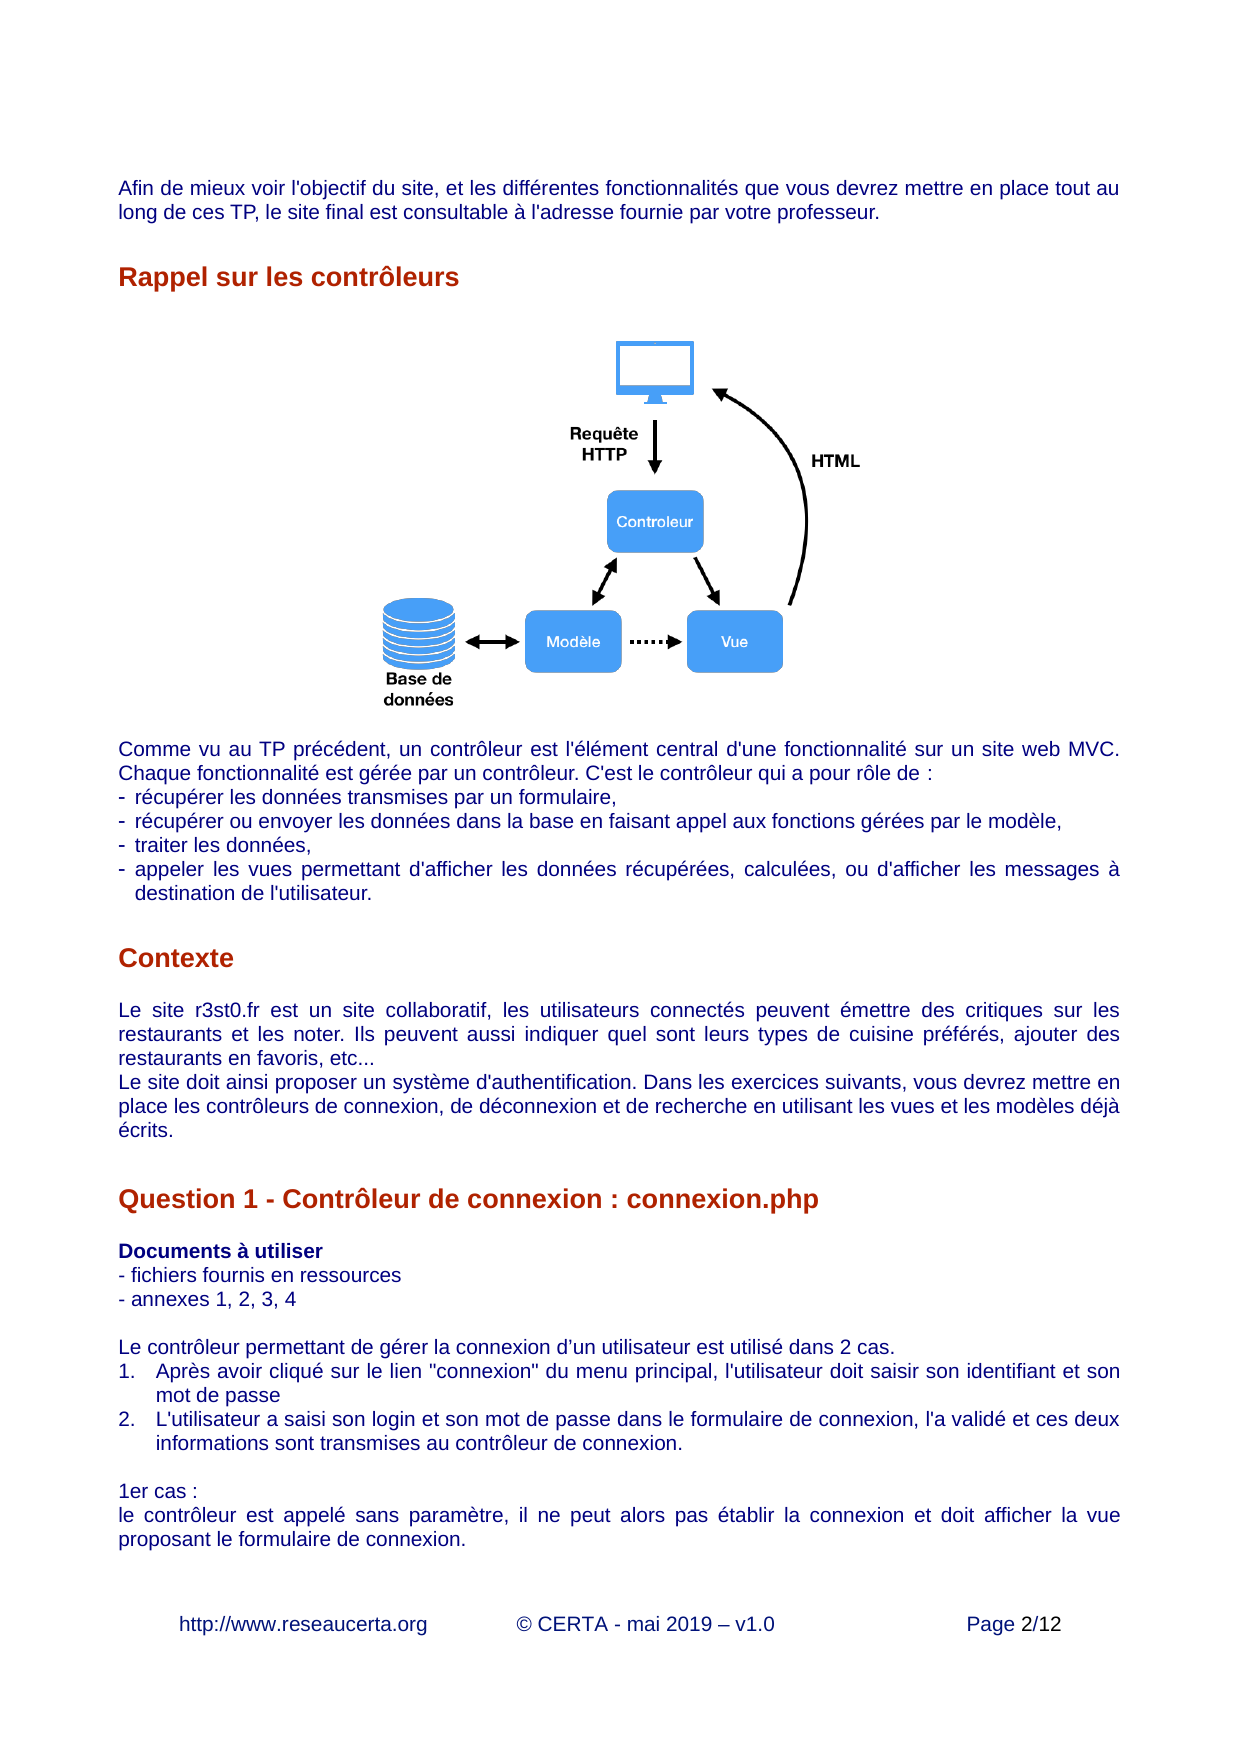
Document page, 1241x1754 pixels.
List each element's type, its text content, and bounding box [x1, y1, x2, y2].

picture [376, 340, 864, 713]
list Après avoir cliqué sur le lien "connexion" du menu principal, l'utilisateur doit saisir son identifiant et son mot de passe [118, 1359, 1122, 1407]
text Documents à utiliser [118, 1239, 1122, 1263]
text Le contrôleur permettant de gérer la connexion d’un utilisateur est utilisé dans 2 cas. [118, 1335, 1122, 1359]
text Afin de mieux voir l'objectif du site, et les différentes fonctionnalités que vous devrez mettre en place tout au long de ces TP, le site final est consultable à l'adresse fournie par votre professeur. [118, 176, 1122, 224]
text le contrôleur est appelé sans paramètre, il ne peut alors pas établir la connexion et doit afficher la vue proposant le formulaire de connexion. [118, 1503, 1122, 1551]
text Rappel sur les contrôleurs [118, 261, 1122, 292]
text Contexte [118, 942, 1122, 973]
list L'utilisateur a saisi son login et son mot de passe dans le formulaire de connexion, l'a validé et ces deux informations sont transmises au contrôleur de connexion. [118, 1407, 1122, 1455]
list récupérer les données transmises par un formulaire, [118, 785, 1122, 809]
text 1er cas : [118, 1479, 1122, 1503]
list récupérer ou envoyer les données dans la base en faisant appel aux fonctions gérées par le modèle, [118, 809, 1122, 833]
text Question 1 - Contrôleur de connexion : connexion.php [118, 1183, 1122, 1214]
text Le site doit ainsi proposer un système d'authentification. Dans les exercices suivants, vous devrez mettre en place les contrôleurs de connexion, de déconnexion et de recherche en utilisant les vues et les modèles déjà écrits. [118, 1070, 1122, 1142]
text - fichiers fournis en ressources [118, 1263, 1122, 1287]
text - annexes 1, 2, 3, 4 [118, 1287, 1122, 1311]
text Comme vu au TP précédent, un contrôleur est l'élément central d'une fonctionnalité sur un site web MVC. Chaque fonctionnalité est gérée par un contrôleur. C'est le contrôleur qui a pour rôle de : [118, 737, 1122, 785]
list appeler les vues permettant d'afficher les données récupérées, calculées, ou d'afficher les messages à destination de l'utilisateur. [118, 857, 1122, 905]
text Le site r3st0.fr est un site collaboratif, les utilisateurs connectés peuvent émettre des critiques sur les restaurants et les noter. Ils peuvent aussi indiquer quel sont leurs types de cuisine préférés, ajouter des restaurants en favoris, etc... [118, 998, 1122, 1070]
list traiter les données, [118, 833, 1122, 857]
